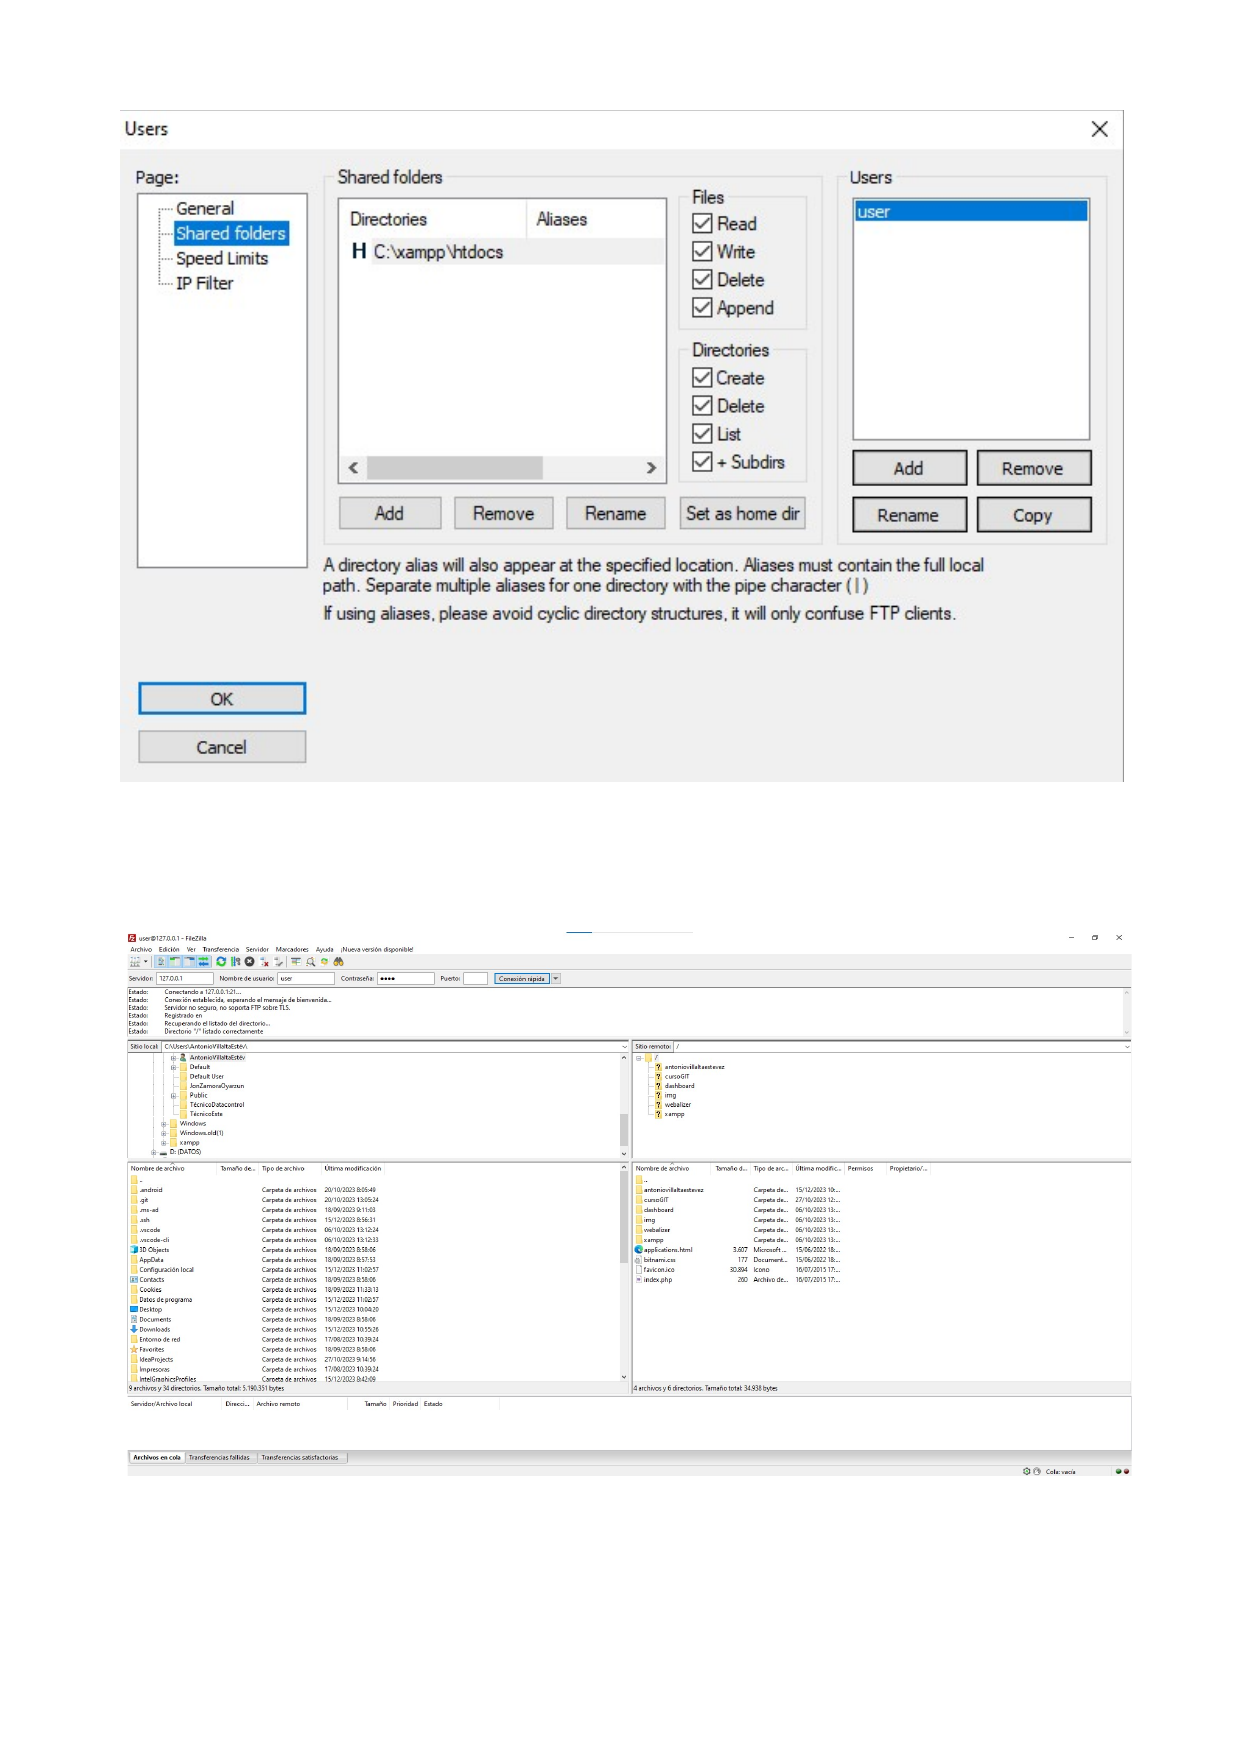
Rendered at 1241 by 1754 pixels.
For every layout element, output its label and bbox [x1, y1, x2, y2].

picture [127, 932, 1132, 1476]
picture [120, 110, 1124, 782]
